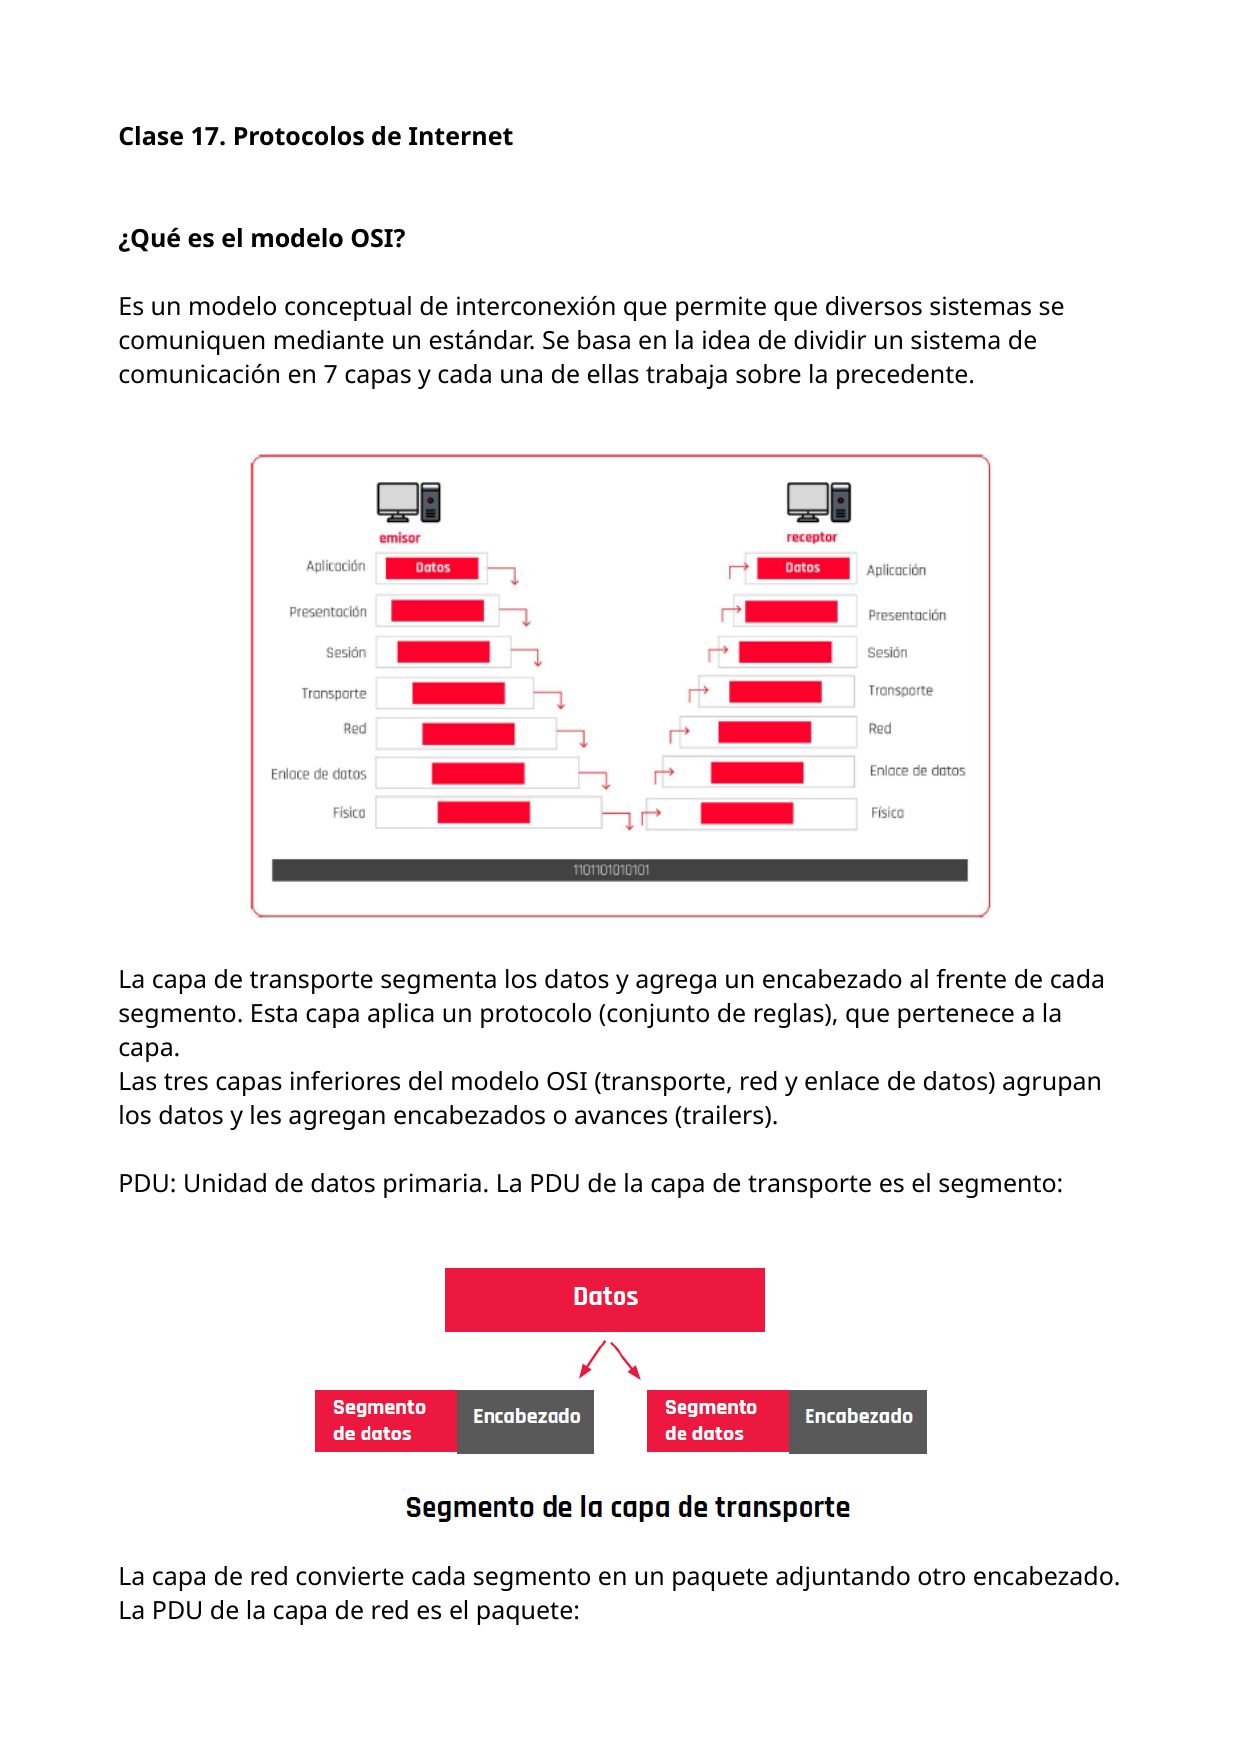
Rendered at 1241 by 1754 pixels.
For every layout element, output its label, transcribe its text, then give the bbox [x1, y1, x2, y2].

text La capa de transporte segmenta los datos y agrega un encabezado al frente de cada segmento. Esta capa aplica un protocolo (conjunto de reglas), que pertenece a la capa. [118, 425, 1122, 1064]
text Clase 17. Protocolos de Internet [118, 118, 1122, 152]
text La capa de red convierte cada segmento en un paquete adjuntando otro encabezado. La PDU de la capa de red es el paquete: [118, 1234, 1122, 1627]
text Es un modelo conceptual de interconexión que permite que diversos sistemas se comuniquen mediante un estándar. Se basa en la idea de dividir un sistema de comunicación en 7 capas y cada una de ellas trabaja sobre la precedente. [118, 288, 1122, 391]
text ¿Qué es el modelo OSI? [118, 220, 1122, 254]
text PDU: Unidad de datos primaria. La PDU de la capa de transporte es el segmento: [118, 1166, 1122, 1200]
picture [243, 448, 997, 927]
text Las tres capas inferiores del modelo OSI (transporte, red y enlace de datos) agrupan los datos y les agregan encabezados o avances (trailers). [118, 1064, 1122, 1132]
picture [305, 1257, 936, 1524]
